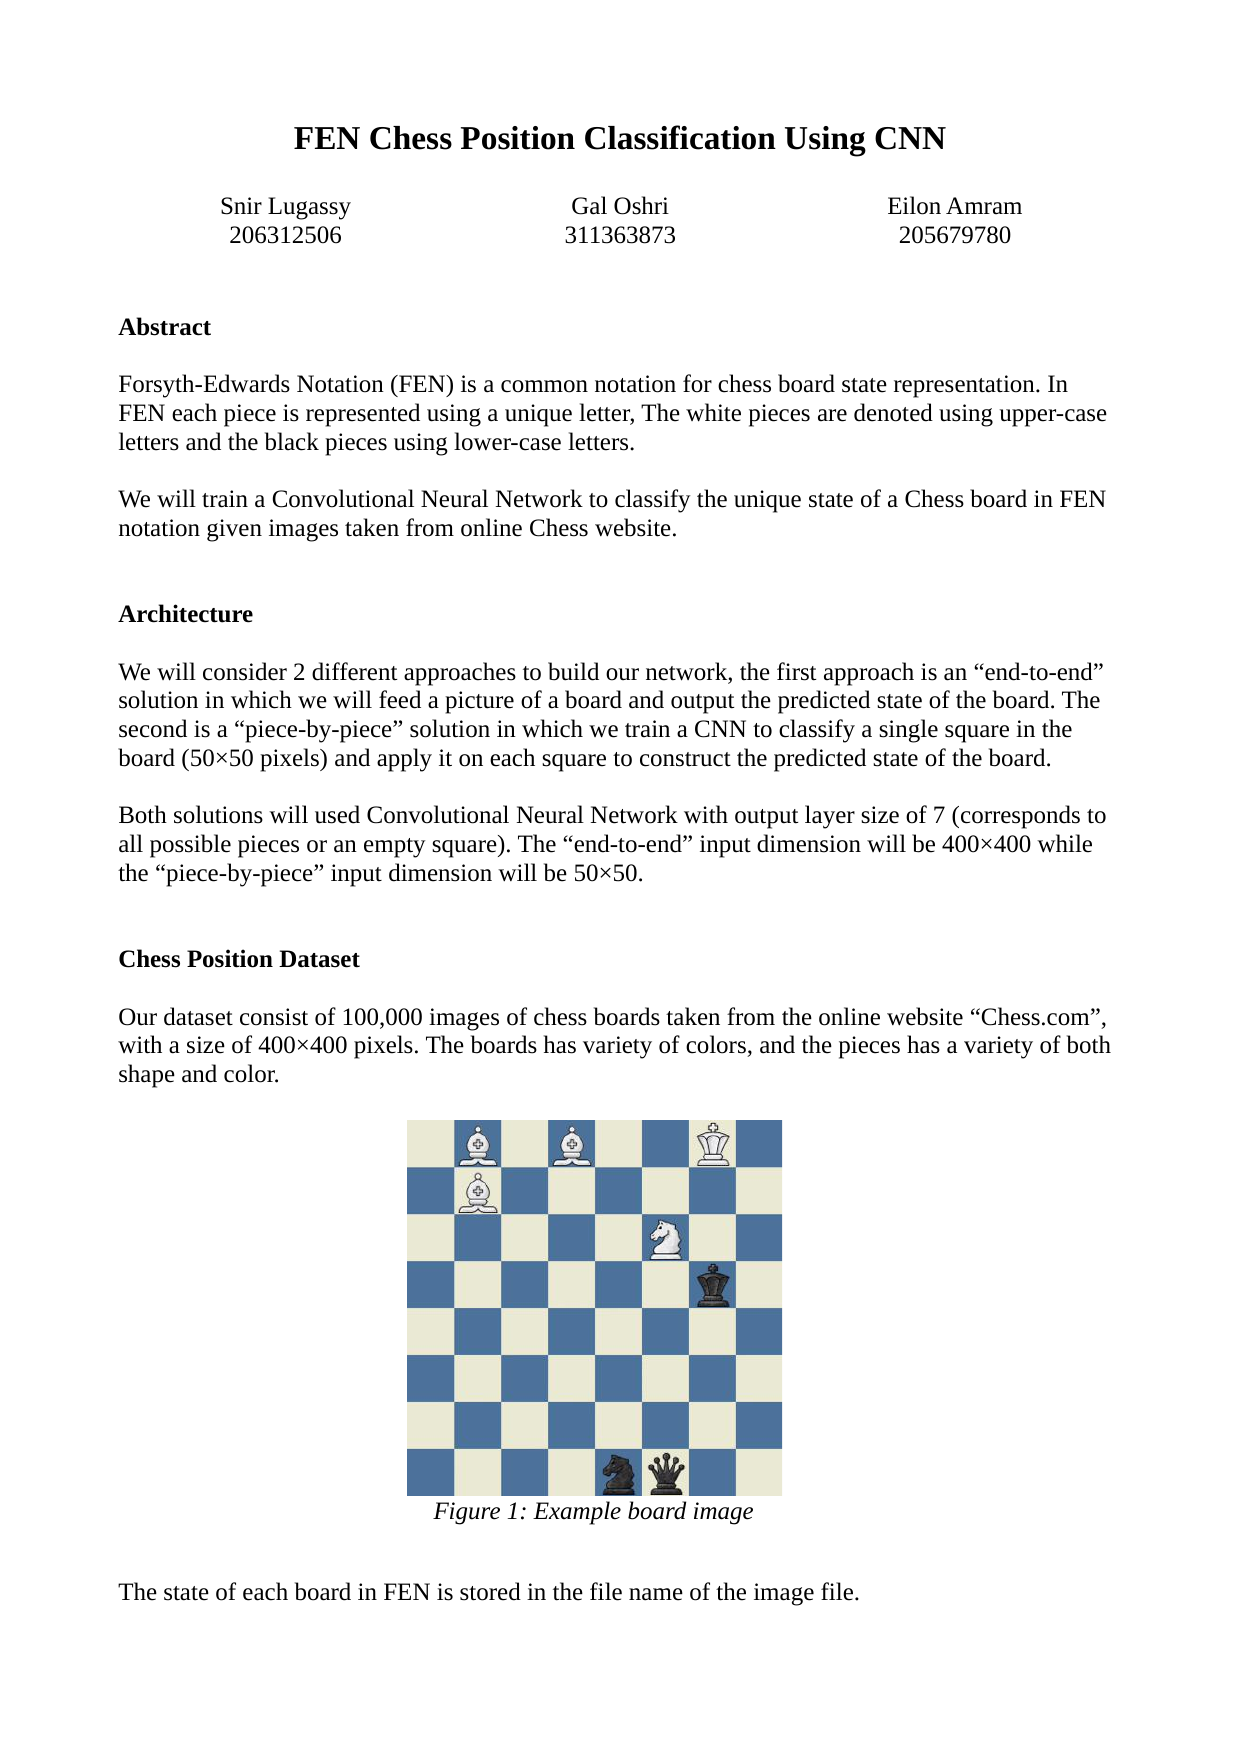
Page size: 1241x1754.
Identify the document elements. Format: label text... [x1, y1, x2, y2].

text Abstract [118, 312, 1122, 340]
picture [407, 1120, 783, 1496]
table_header Snir Lugassy 206312506 [118, 185, 453, 254]
text Both solutions will used Convolutional Neural Network with output layer size of 7 (corresponds to all possible pieces or an empty square). The “end-to-end” input dimension will be 400×400 while the “piece-by-piece” input dimension will be 50×50. [118, 800, 1122, 887]
table_header Eilon Amram 205679780 [788, 185, 1122, 254]
text Our dataset consist of 100,000 images of chess boards taken from the online website “Chess.com”, with a size of 400×400 pixels. The boards has variety of colors, and the pieces has a variety of both shape and color. [118, 1002, 1122, 1088]
text Architecture [118, 599, 1122, 628]
text FEN Chess Position Classification Using CNN [118, 118, 1122, 156]
text Forsyth-Edwards Notation (FEN) is a common notation for chess board state representation. In FEN each piece is represented using a unique letter, The white pieces are denoted using upper-case letters and the black pieces using lower-case letters. [118, 369, 1122, 455]
text We will consider 2 different approaches to build our network, the first approach is an “end-to-end” solution in which we will feed a picture of a board and output the predicted state of the board. The second is a “piece-by-piece” solution in which we train a CNN to classify a single square in the board (50×50 pixels) and apply it on each square to construct the predicted state of the board. [118, 657, 1122, 772]
text Chess Position Dataset [118, 944, 1122, 973]
text Figure 1: Example board image [407, 1496, 782, 1524]
text The state of each board in FEN is stored in the file name of the image file. [118, 1577, 1122, 1605]
table_header Gal Oshri 311363873 [453, 185, 787, 254]
text We will train a Convolutional Neural Network to classify the unique state of a Chess board in FEN notation given images taken from online Chess website. [118, 484, 1122, 542]
